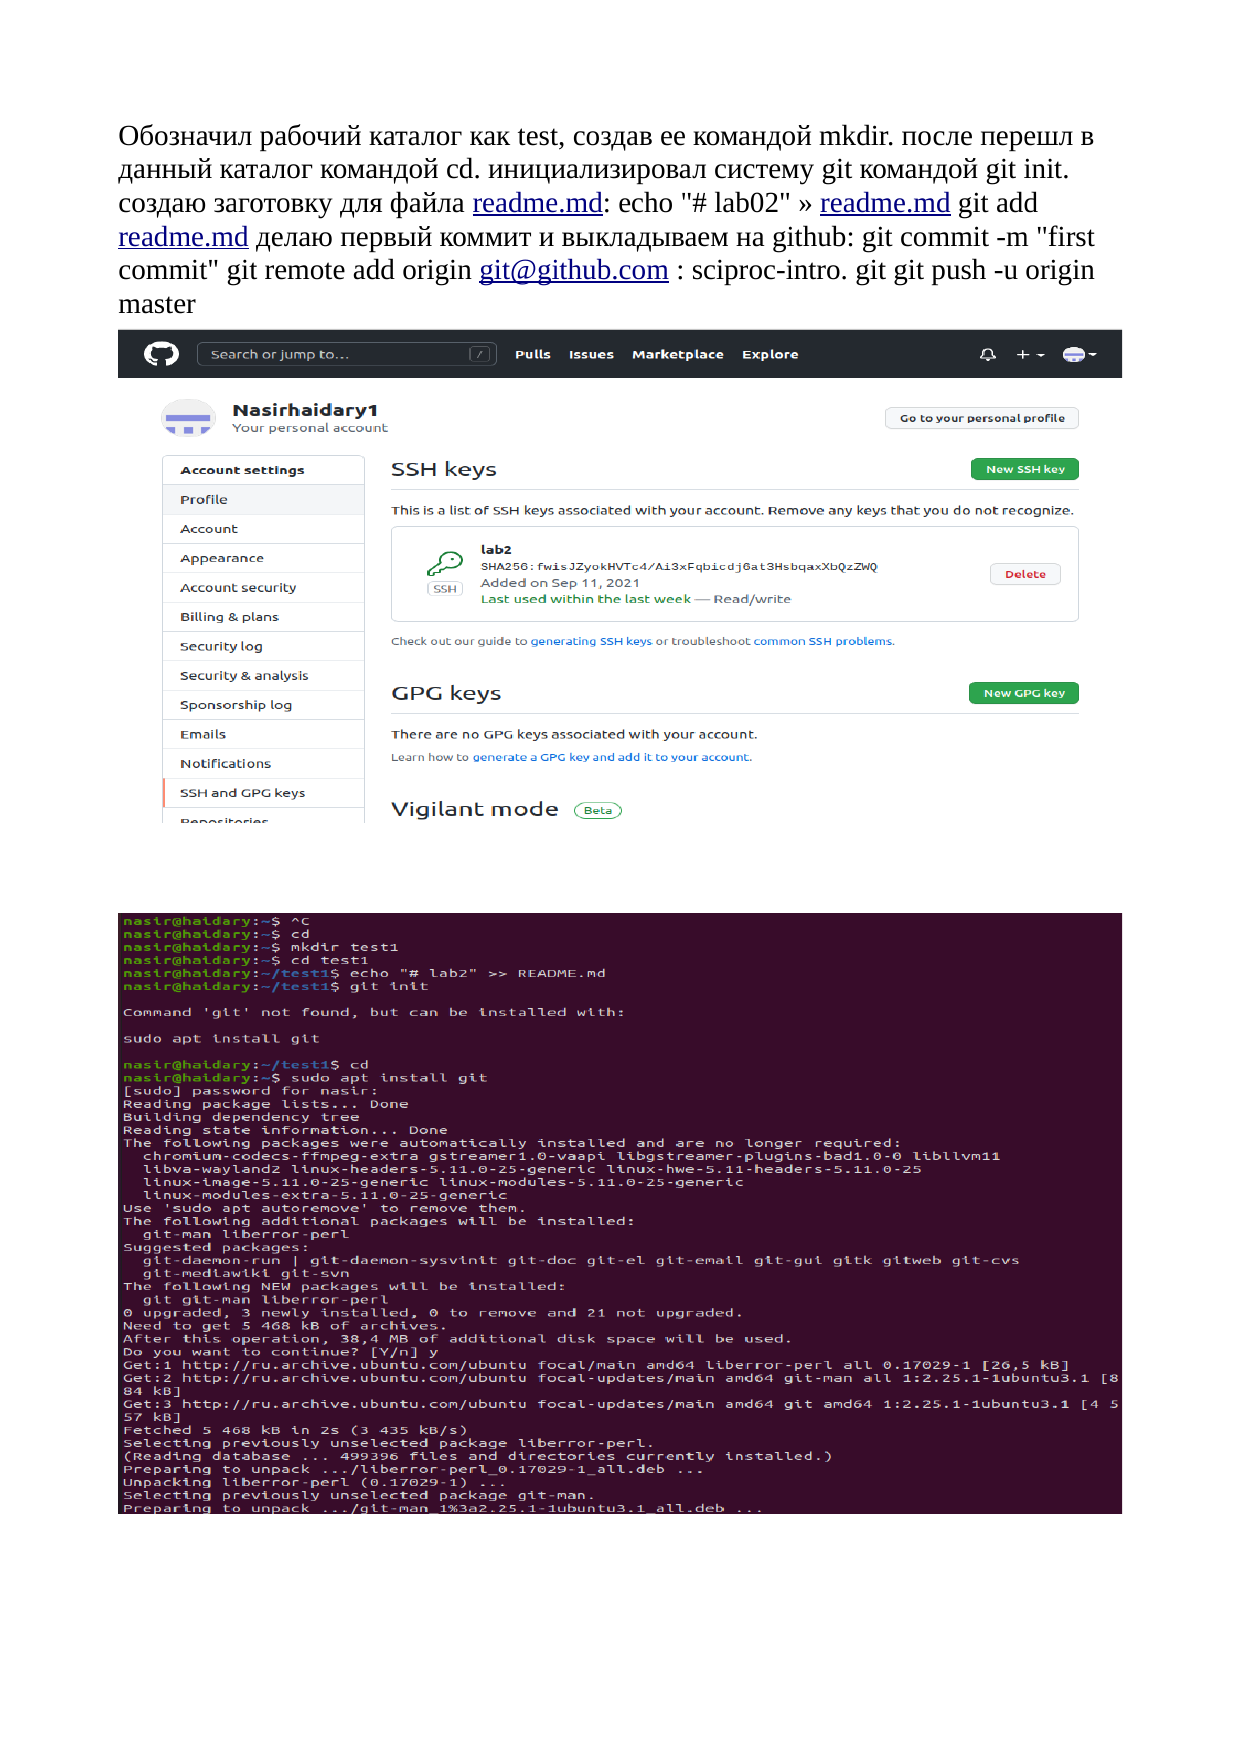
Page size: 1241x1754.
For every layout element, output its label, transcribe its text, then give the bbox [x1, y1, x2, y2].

picture [118, 913, 1123, 1514]
text Oбозначил рабочий каталог как test, создав ее командой mkdir. после перешл в данный каталог командой cd. инициализировал систему git командой git init. создаю заготовку для файла readme.md: echo "# lab02" » readme.md git add readme.md делаю первый коммит и выкладываем на github: git commit -m "first commit" git remote add origin git@github.com : sciproc-intro. git git push -u origin master [118, 118, 1122, 319]
picture [118, 328, 1123, 823]
